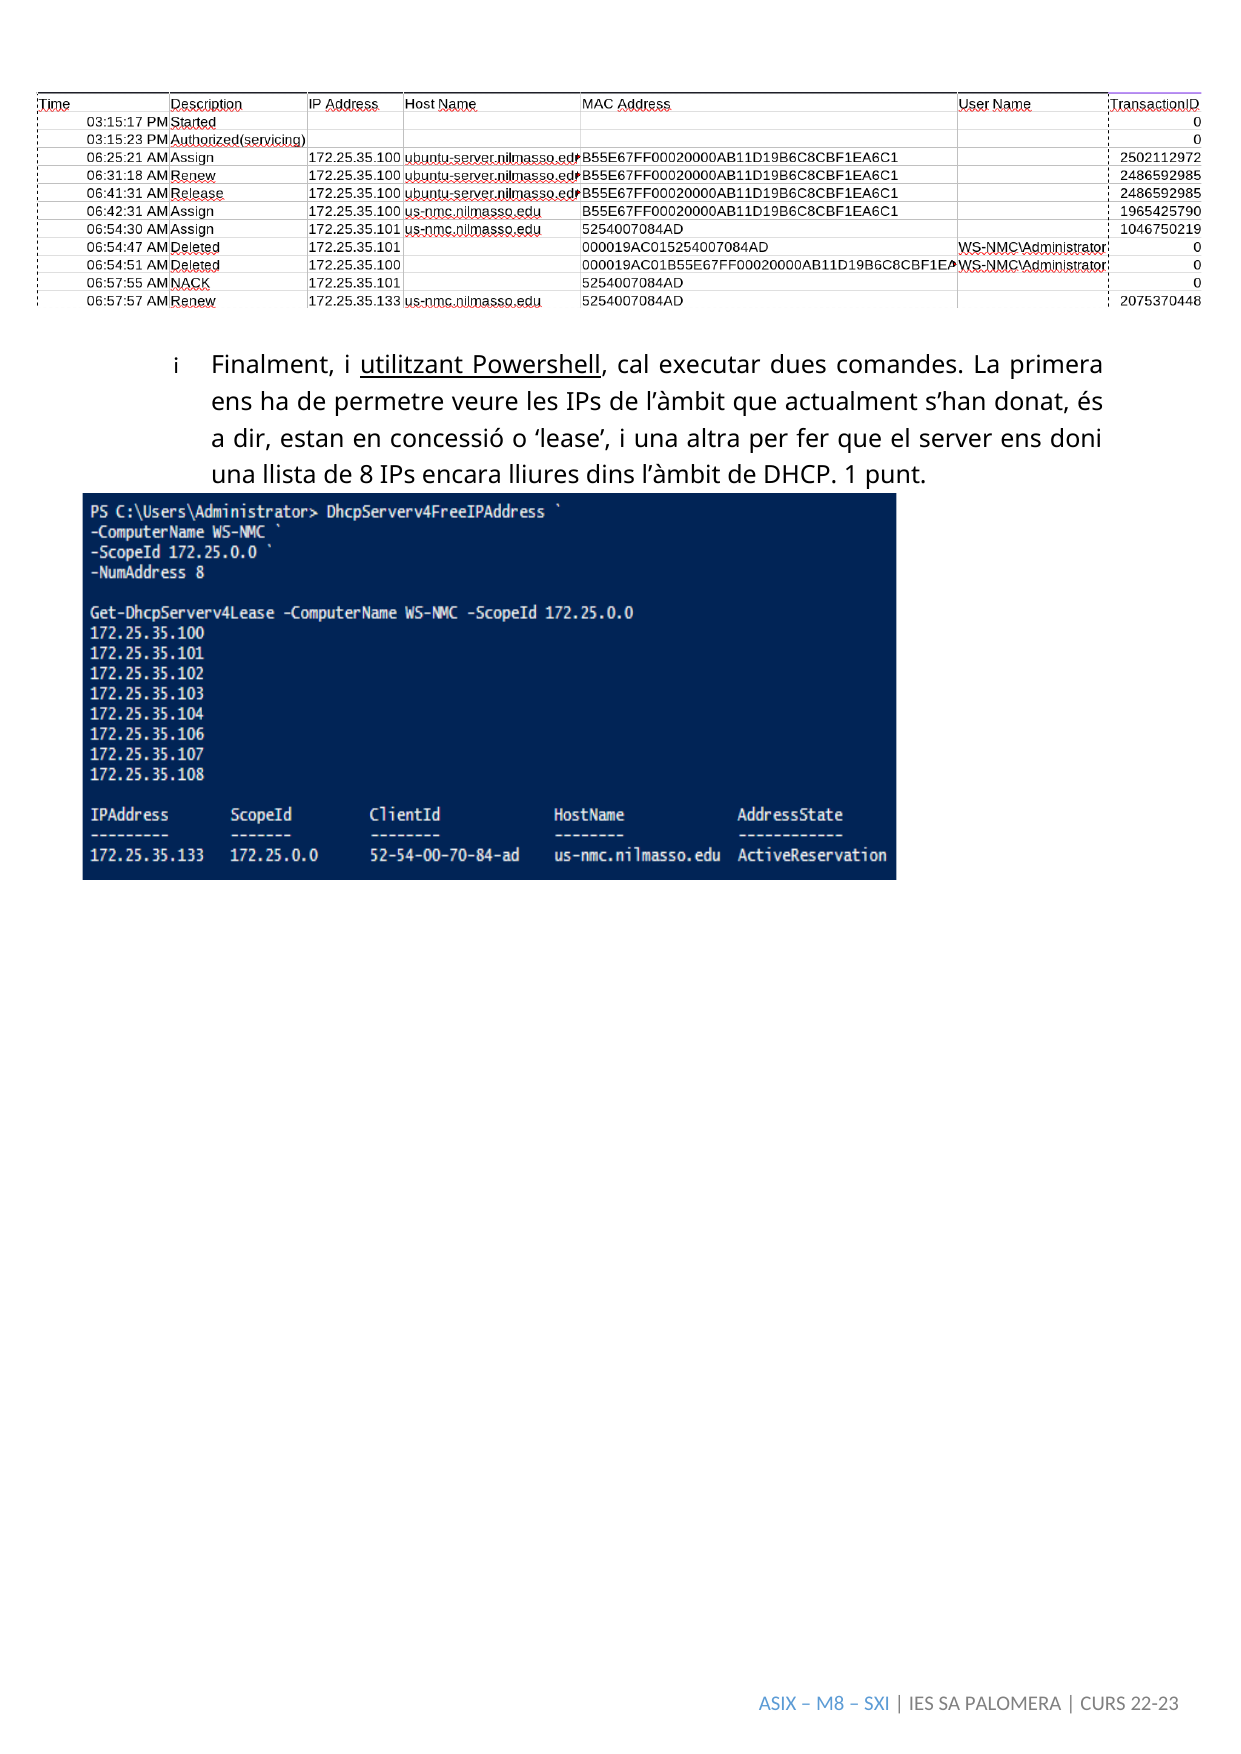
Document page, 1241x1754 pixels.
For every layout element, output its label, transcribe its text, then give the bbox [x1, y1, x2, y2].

list Finalment, i utilitzant Powershell, cal executar dues comandes. La primera ens ha de permetre veure les IPs de l’àmbit que actualment s’han donat, és a dir, estan en concessió o ‘lease’, i una altra per fer que el server ens doni una llista de 8 IPs encara lliures dins l’àmbit de DHCP. 1 punt. [173, 347, 1104, 491]
picture [36, 92, 1202, 308]
picture [82, 493, 897, 880]
